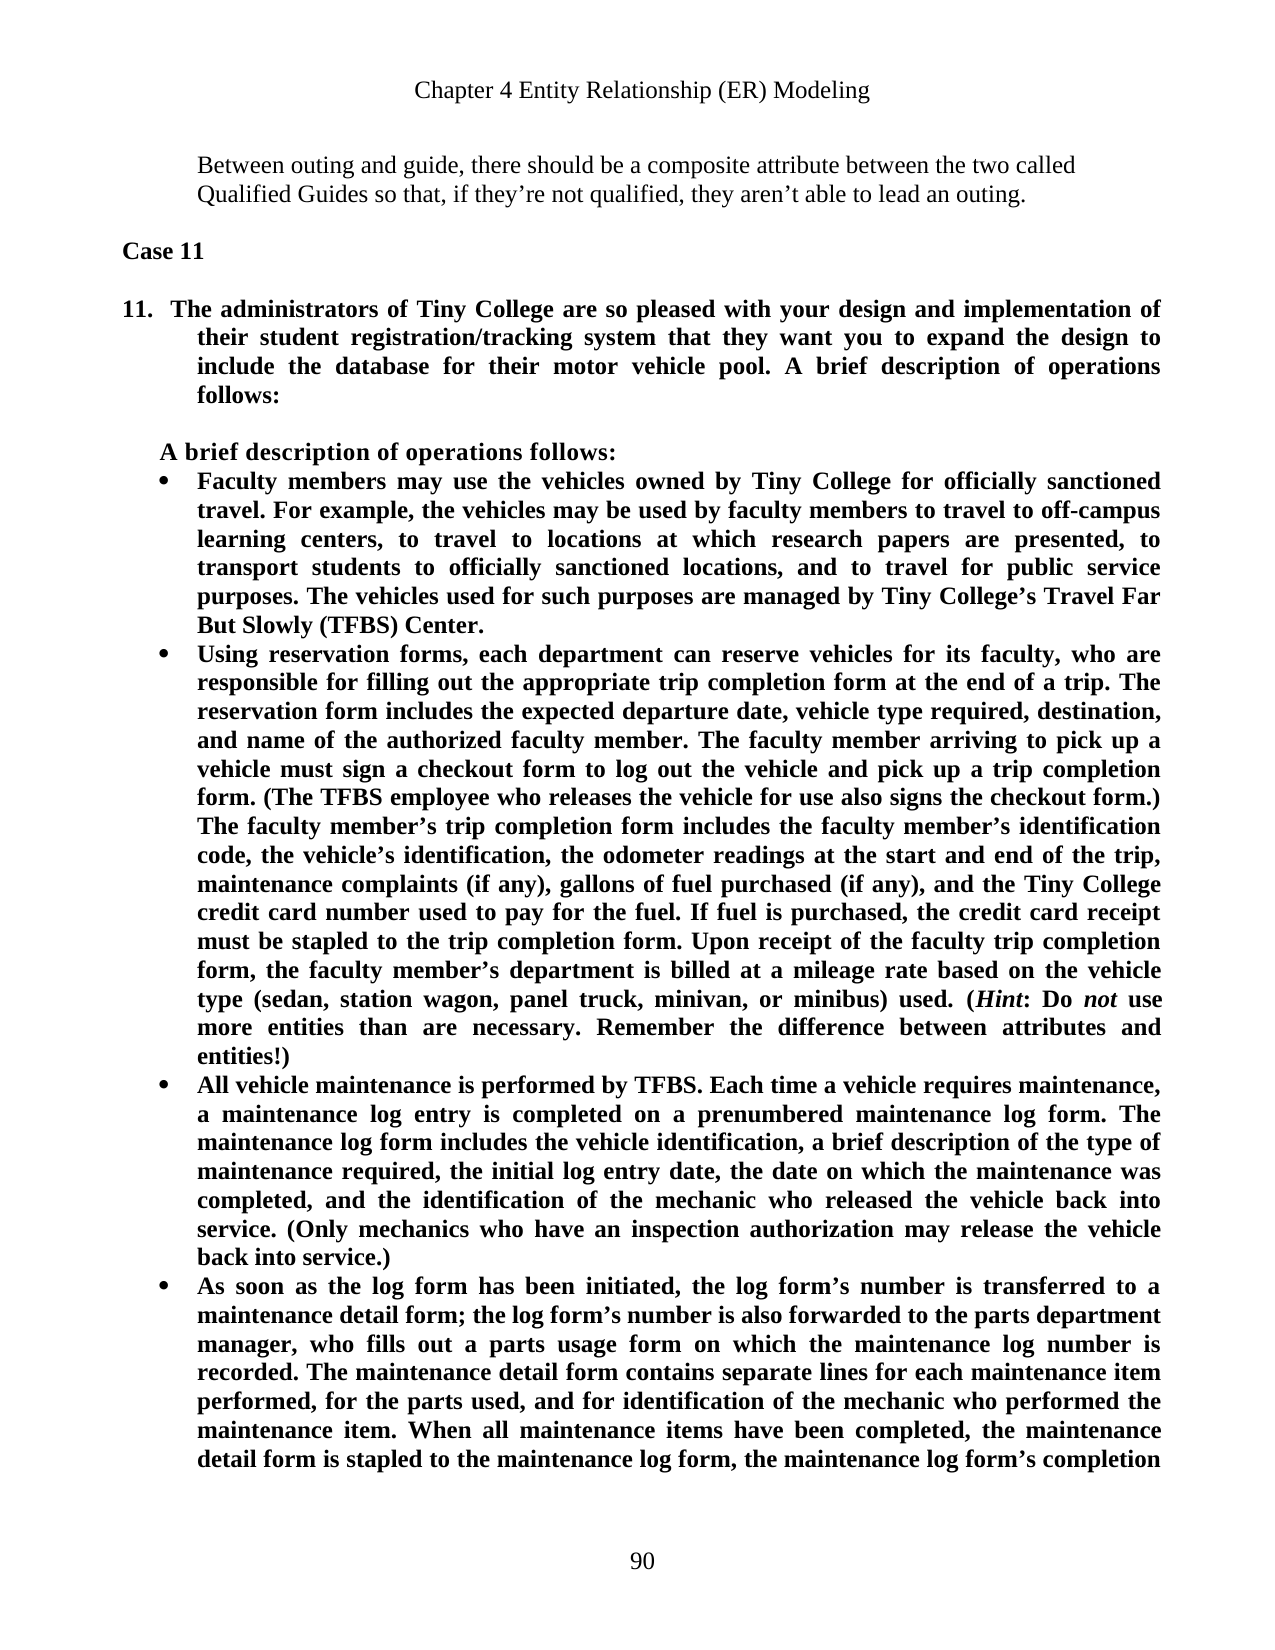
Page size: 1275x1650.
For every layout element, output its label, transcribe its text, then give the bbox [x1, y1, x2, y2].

text Case 11 [122, 236, 1162, 265]
list Using reservation forms, each department can reserve vehicles for its faculty, who are responsible for filling out the appropriate trip completion form at the end of a trip. The reservation form includes the expected departure date, vehicle type required, destination, and name of the authorized faculty member. The faculty member arriving to pick up a vehicle must sign a checkout form to log out the vehicle and pick up a trip completion form. (The TFBS employee who releases the vehicle for use also signs the checkout form.) The faculty member’s trip completion form includes the faculty member’s identification code, the vehicle’s identification, the odometer readings at the start and end of the trip, maintenance complaints (if any), gallons of fuel purchased (if any), and the Tiny College credit card number used to pay for the fuel. If fuel is purchased, the credit card receipt must be stapled to the trip completion form. Upon receipt of the faculty trip completion form, the faculty member’s department is billed at a mileage rate based on the vehicle type (sedan, station wagon, panel truck, minivan, or minibus) used. (Hint: Do not use more entities than are necessary. Remember the difference between attributes and entities!) [159, 639, 1162, 1070]
list Faculty members may use the vehicles owned by Tiny College for officially sanctioned travel. For example, the vehicles may be used by faculty members to travel to off-campus learning centers, to travel to locations at which research papers are presented, to transport students to officially sanctioned locations, and to travel for public service purposes. The vehicles used for such purposes are managed by Tiny College’s Travel Far But Slowly (TFBS) Center. [159, 466, 1162, 639]
list As soon as the log form has been initiated, the log form’s number is transferred to a maintenance detail form; the log form’s number is also forwarded to the parts department manager, who fills out a parts usage form on which the maintenance log number is recorded. The maintenance detail form contains separate lines for each maintenance item performed, for the parts used, and for identification of the mechanic who performed the maintenance item. When all maintenance items have been completed, the maintenance detail form is stapled to the maintenance log form, the maintenance log form’s completion [159, 1271, 1162, 1472]
list All vehicle maintenance is performed by TFBS. Each time a vehicle requires maintenance, a maintenance log entry is completed on a prenumbered maintenance log form. The maintenance log form includes the vehicle identification, a brief description of the type of maintenance required, the initial log entry date, the date on which the maintenance was completed, and the identification of the mechanic who released the vehicle back into service. (Only mechanics who have an inspection authorization may release the vehicle back into service.) [159, 1070, 1162, 1271]
list Between outing and guide, there should be a composite attribute between the two called Qualified Guides so that, if they’re not qualified, they aren’t able to lead an outing. [159, 150, 1162, 207]
text 11. The administrators of Tiny College are so pleased with your design and implementation of their student registration/tracking system that they want you to expand the design to include the database for their motor vehicle pool. A brief description of operations follows: [122, 294, 1162, 409]
text A brief description of operations follows: [159, 437, 1162, 466]
